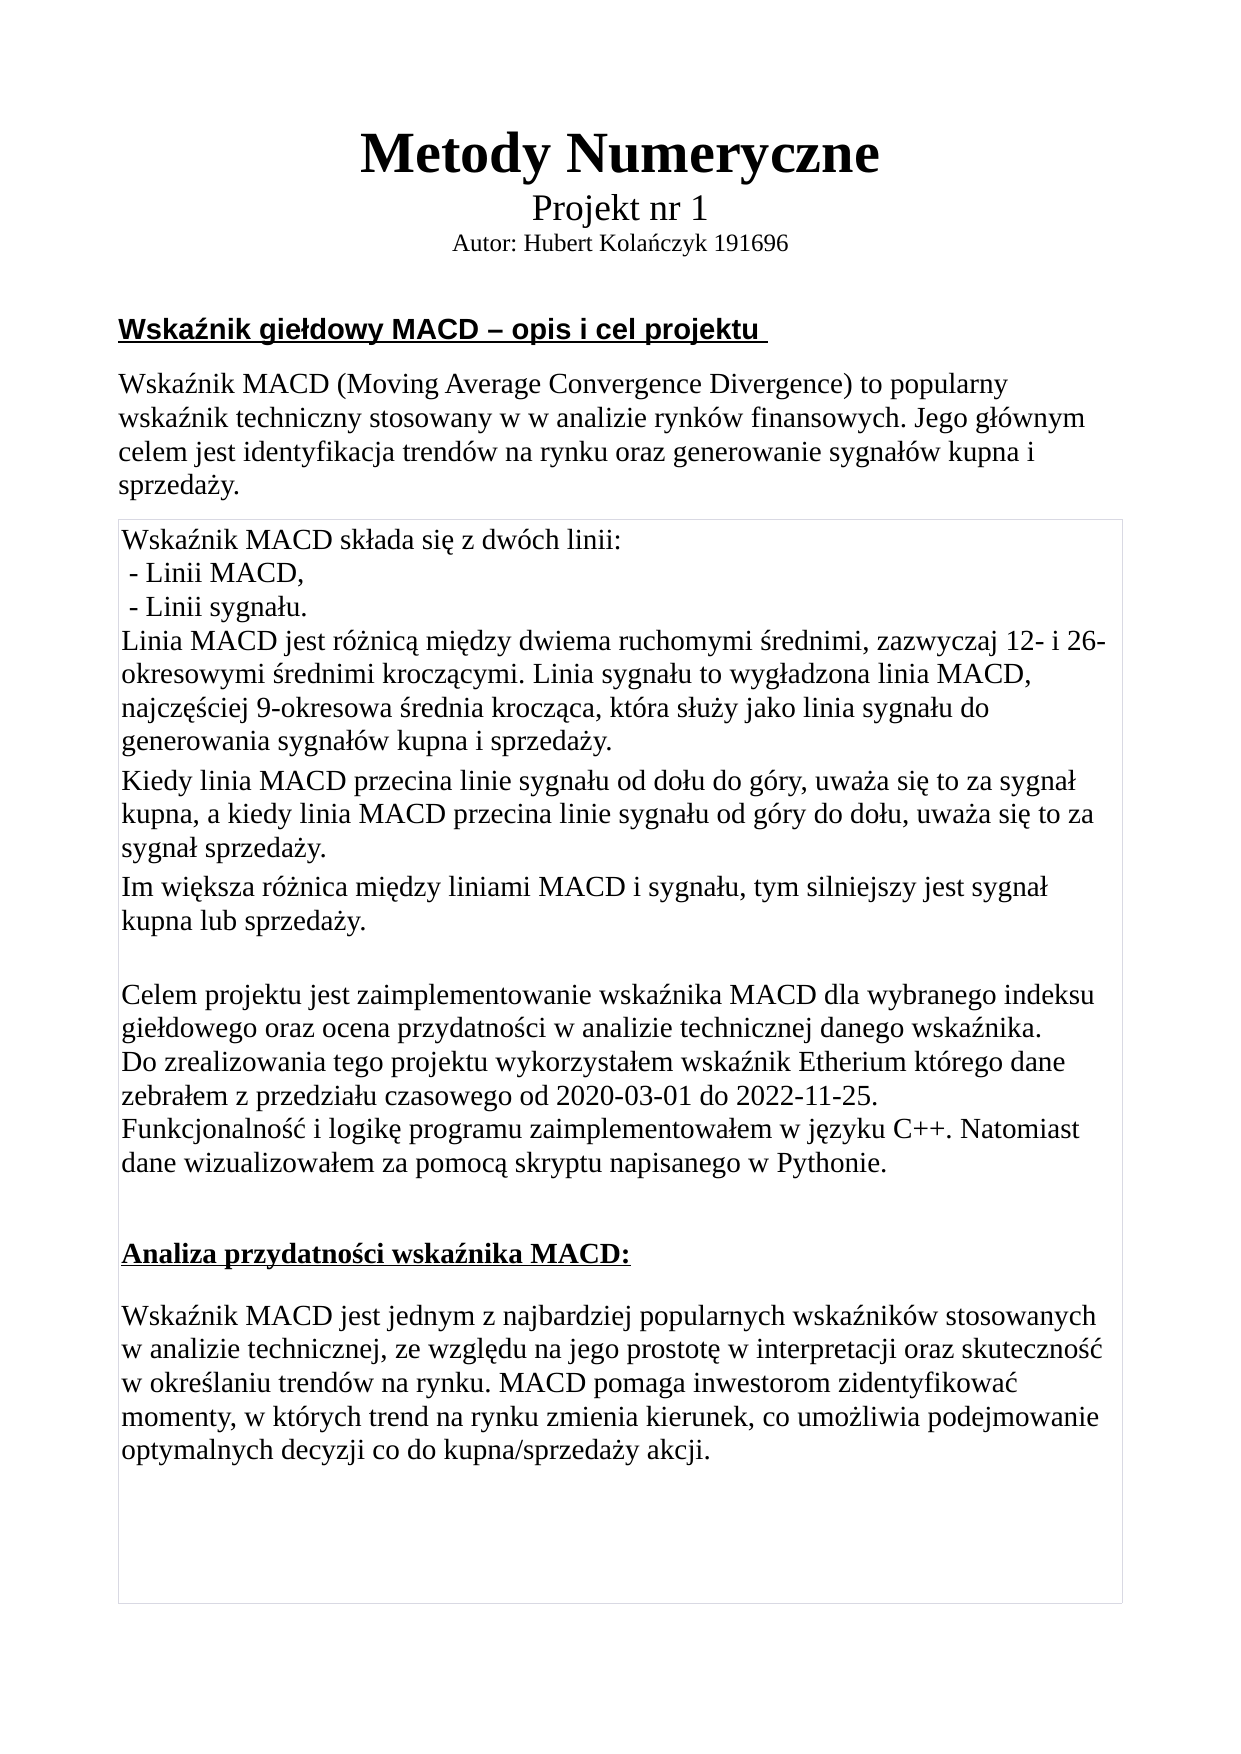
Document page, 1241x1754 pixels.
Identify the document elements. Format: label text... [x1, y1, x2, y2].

text Funkcjonalność i logikę programu zaimplementowałem w języku C++. Natomiast dane wizualizowałem za pomocą skryptu napisanego w Pythonie. [119, 1108, 1122, 1178]
text Wskaźnik MACD składa się z dwóch linii: [119, 520, 1122, 553]
text Metody Numeryczne [118, 118, 1122, 185]
text Projekt nr 1 [118, 185, 1122, 228]
text Kiedy linia MACD przecina linie sygnału od dołu do góry, uważa się to za sygnał kupna, a kiedy linia MACD przecina linie sygnału od góry do dołu, uważa się to za sygnał sprzedaży. [119, 760, 1122, 863]
text Celem projektu jest zaimplementowanie wskaźnika MACD dla wybranego indeksu giełdowego oraz ocena przydatności w analizie technicznej danego wskaźnika. [119, 974, 1122, 1041]
text Autor: Hubert Kolańczyk 191696 [118, 228, 1122, 257]
text Do zrealizowania tego projektu wykorzystałem wskaźnik Etherium którego dane zebrałem z przedziału czasowego od 2020-03-01 do 2022-11-25. [119, 1041, 1122, 1108]
text Wskaźnik giełdowy MACD – opis i cel projektu [118, 312, 1122, 346]
text Im większa różnica między liniami MACD i sygnału, tym silniejszy jest sygnał kupna lub sprzedaży. [119, 866, 1122, 936]
text Wskaźnik MACD jest jednym z najbardziej popularnych wskaźników stosowanych w analizie technicznej, ze względu na jego prostotę w interpretacji oraz skuteczność w określaniu trendów na rynku. MACD pomaga inwestorom zidentyfikować momenty, w których trend na rynku zmienia kierunek, co umożliwia podejmowanie optymalnych decyzji co do kupna/sprzedaży akcji. [119, 1295, 1122, 1466]
text - Linii MACD, [119, 553, 1122, 586]
text Wskaźnik MACD (Moving Average Convergence Divergence) to popularny wskaźnik techniczny stosowany w w analizie rynków finansowych. Jego głównym celem jest identyfikacja trendów na rynku oraz generowanie sygnałów kupna i sprzedaży. [118, 367, 1123, 501]
text - Linii sygnału. [119, 586, 1122, 620]
text Analiza przydatności wskaźnika MACD: [119, 1233, 1122, 1295]
text Linia MACD jest różnicą między dwiema ruchomymi średnimi, zazwyczaj 12- i 26-okresowymi średnimi kroczącymi. Linia sygnału to wygładzona linia MACD, najczęściej 9-okresowa średnia krocząca, która służy jako linia sygnału do generowania sygnałów kupna i sprzedaży. [119, 620, 1122, 757]
